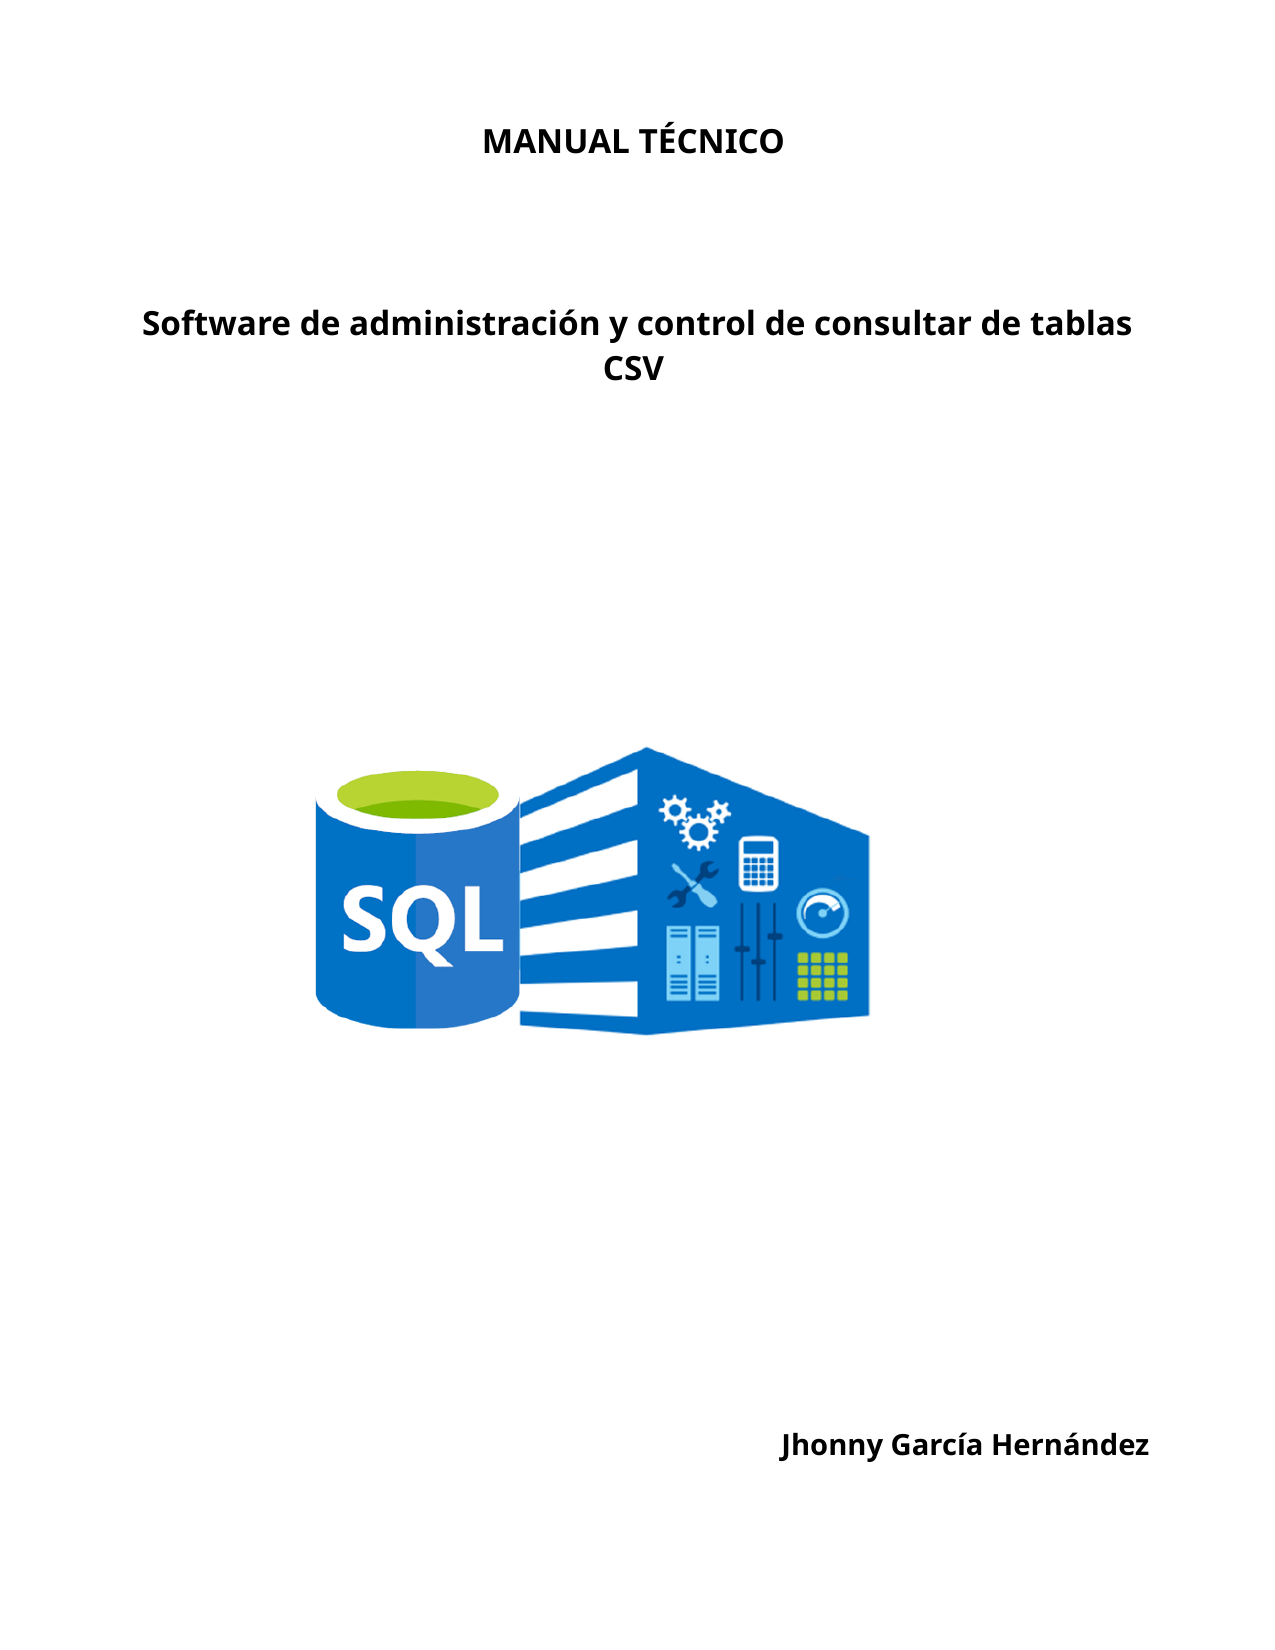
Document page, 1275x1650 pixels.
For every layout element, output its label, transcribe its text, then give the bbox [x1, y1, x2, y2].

picture [294, 708, 981, 1084]
text Software de administración y control de consultar de tablas CSV [118, 300, 1157, 391]
text MANUAL TÉCNICO [118, 118, 1157, 163]
text Jhonny García Hernández [118, 1424, 1157, 1463]
